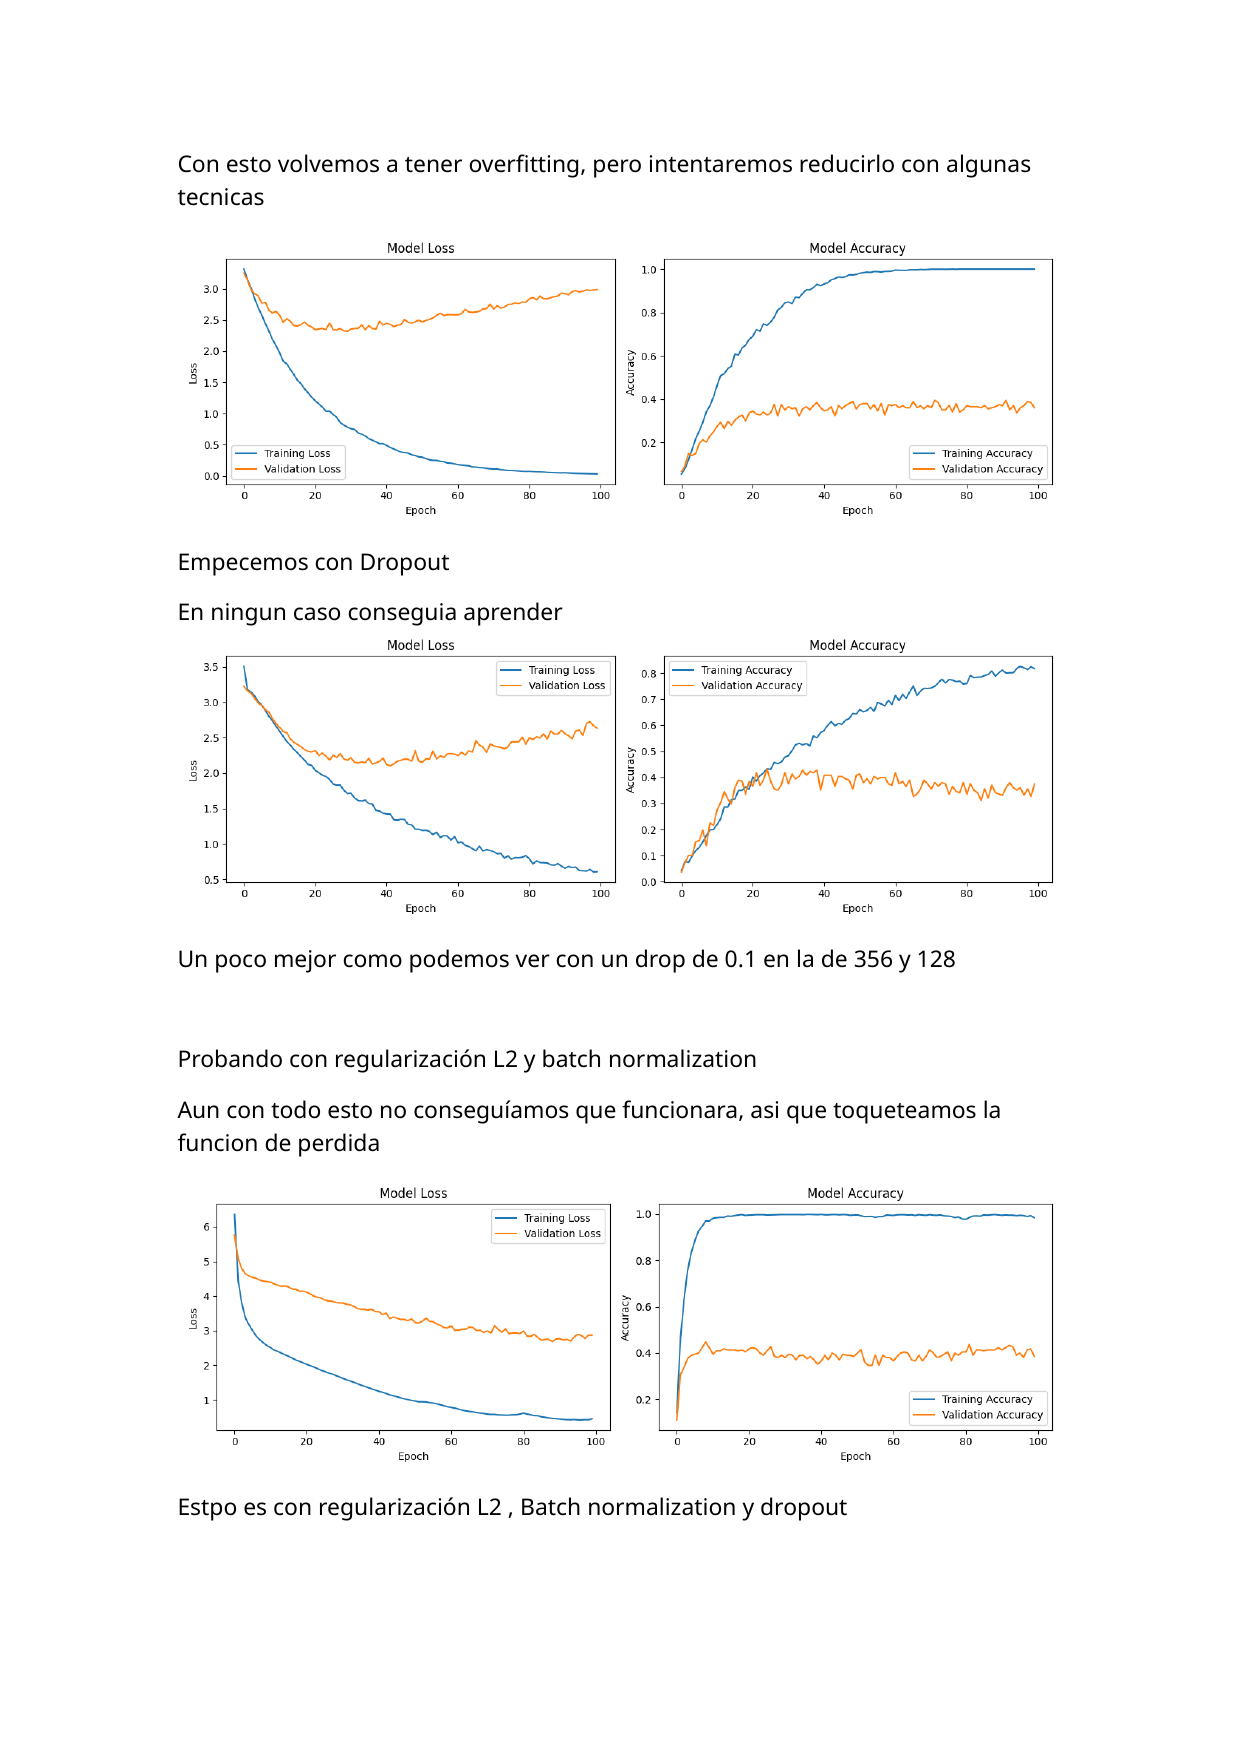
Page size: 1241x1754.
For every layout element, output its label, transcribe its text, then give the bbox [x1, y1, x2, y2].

text Un poco mejor como podemos ver con un drop de 0.1 en la de 356 y 128 [177, 943, 1063, 974]
text Empecemos con Dropout [177, 545, 1063, 577]
text Con esto volvemos a tener overfitting, pero intentaremos reducirlo con algunas tecnicas [177, 148, 1063, 212]
text Aun con todo esto no conseguíamos que funcionara, asi que toqueteamos la funcion de perdida [177, 1093, 1063, 1158]
text Estpo es con regularización L2 , Batch normalization y dropout [177, 1491, 1063, 1523]
text En ningun caso conseguia aprender [177, 596, 1063, 628]
text Probando con regularización L2 y batch normalization [177, 1043, 1063, 1075]
